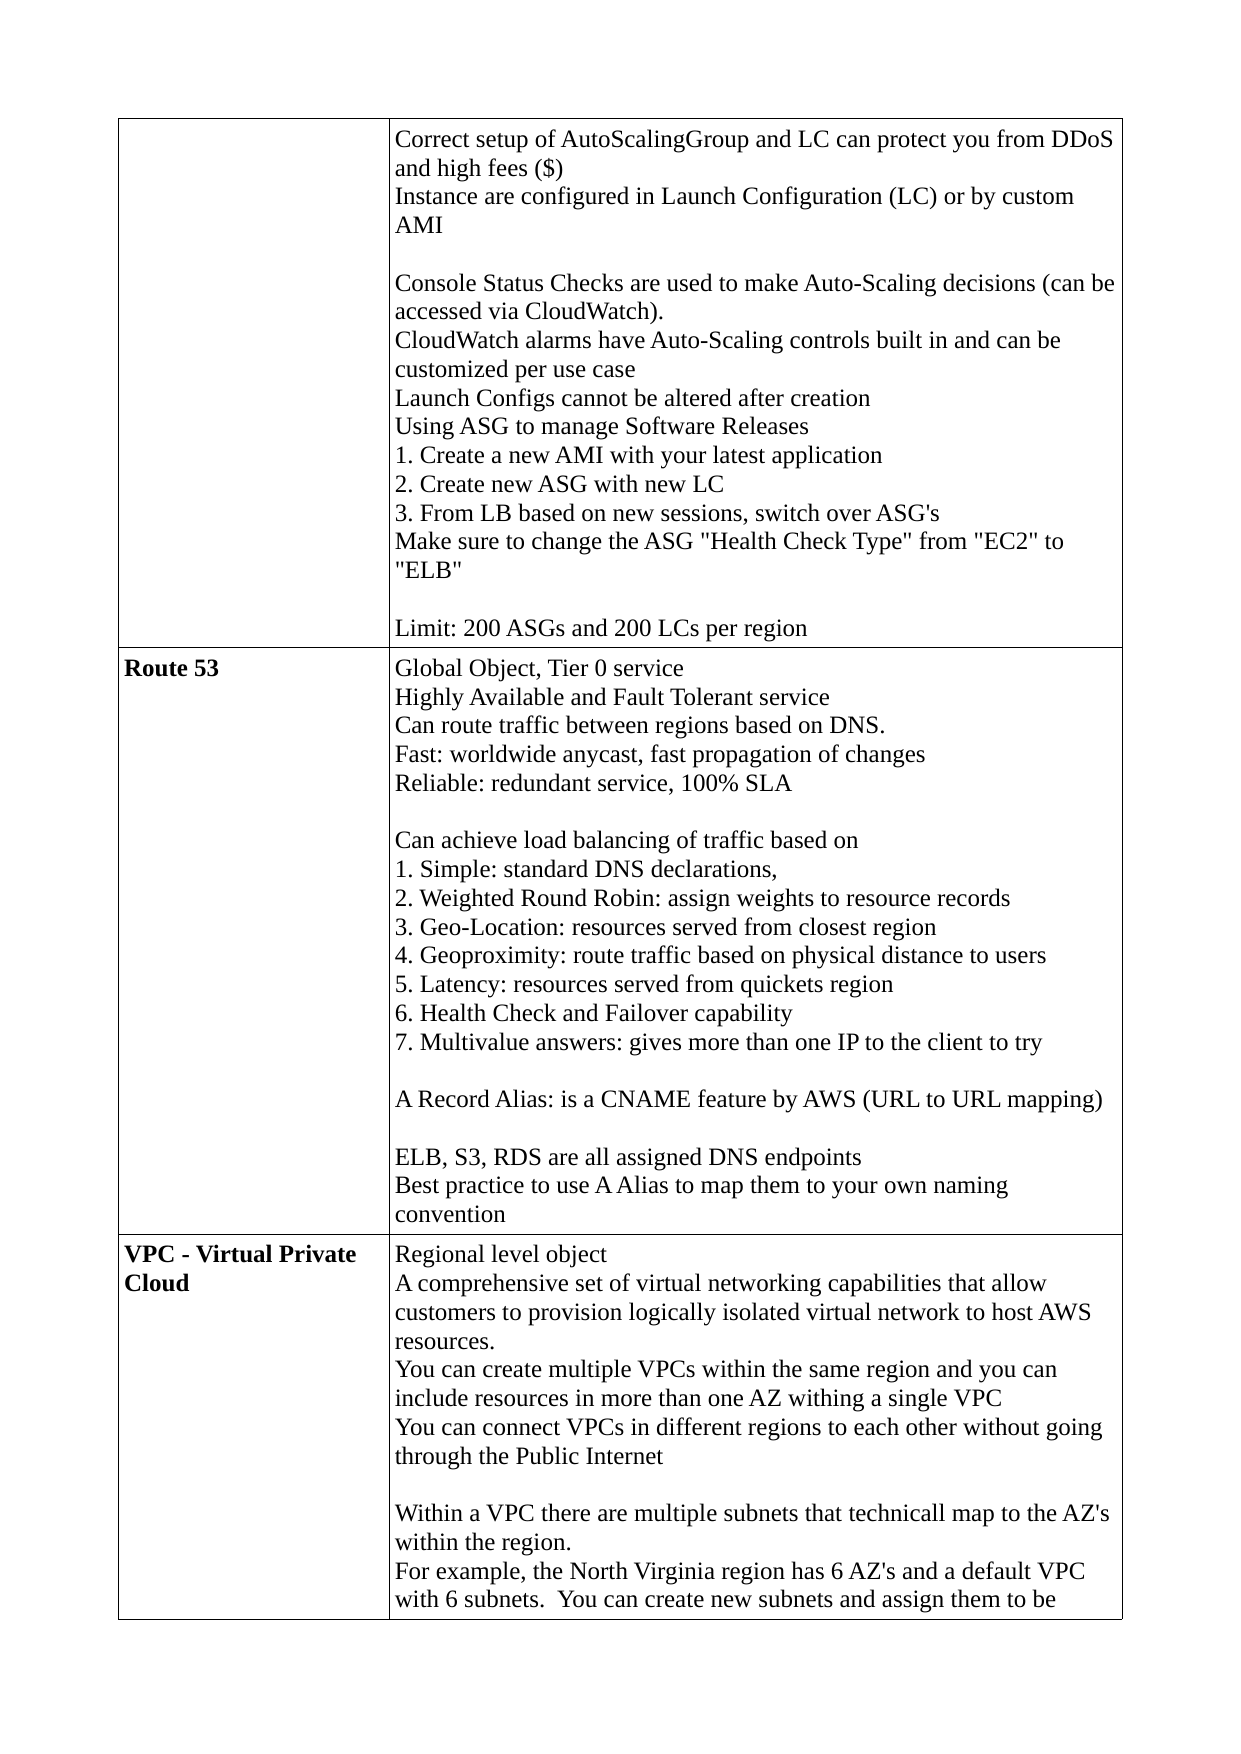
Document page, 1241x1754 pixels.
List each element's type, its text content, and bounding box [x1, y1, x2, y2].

table_cell [119, 119, 389, 647]
table_cell Correct setup of AutoScalingGroup and LC can protect you from DDoS and high fees ($) Instance are configured in Launch Configuration (LC) or by custom AMI Console Status Checks are used to make Auto-Scaling decisions (can be accessed via CloudWatch). CloudWatch alarms have Auto-Scaling controls built in and can be customized per use case Launch Configs cannot be altered after creation Using ASG to manage Software Releases 1. Create a new AMI with your latest application 2. Create new ASG with new LC 3. From LB based on new sessions, switch over ASG's Make sure to change the ASG "Health Check Type" from "EC2" to "ELB" Limit: 200 ASGs and 200 LCs per region [390, 119, 1122, 647]
table_cell Route 53 [119, 648, 389, 1234]
table_cell Global Object, Tier 0 service Highly Available and Fault Tolerant service Can route traffic between regions based on DNS. Fast: worldwide anycast, fast propagation of changes Reliable: redundant service, 100% SLA Can achieve load balancing of traffic based on 1. Simple: standard DNS declarations, 2. Weighted Round Robin: assign weights to resource records 3. Geo-Location: resources served from closest region 4. Geoproximity: route traffic based on physical distance to users 5. Latency: resources served from quickets region 6. Health Check and Failover capability 7. Multivalue answers: gives more than one IP to the client to try A Record Alias: is a CNAME feature by AWS (URL to URL mapping) ELB, S3, RDS are all assigned DNS endpoints Best practice to use A Alias to map them to your own naming convention [390, 648, 1122, 1234]
table_cell Regional level object A comprehensive set of virtual networking capabilities that allow customers to provision logically isolated virtual network to host AWS resources. You can create multiple VPCs within the same region and you can include resources in more than one AZ withing a single VPC You can connect VPCs in different regions to each other without going through the Public Internet Within a VPC there are multiple subnets that technicall map to the AZ's within the region. For example, the North Virginia region has 6 AZ's and a default VPC with 6 subnets. You can create new subnets and assign them to be [390, 1235, 1122, 1619]
table_cell VPC - Virtual Private Cloud [119, 1235, 389, 1619]
